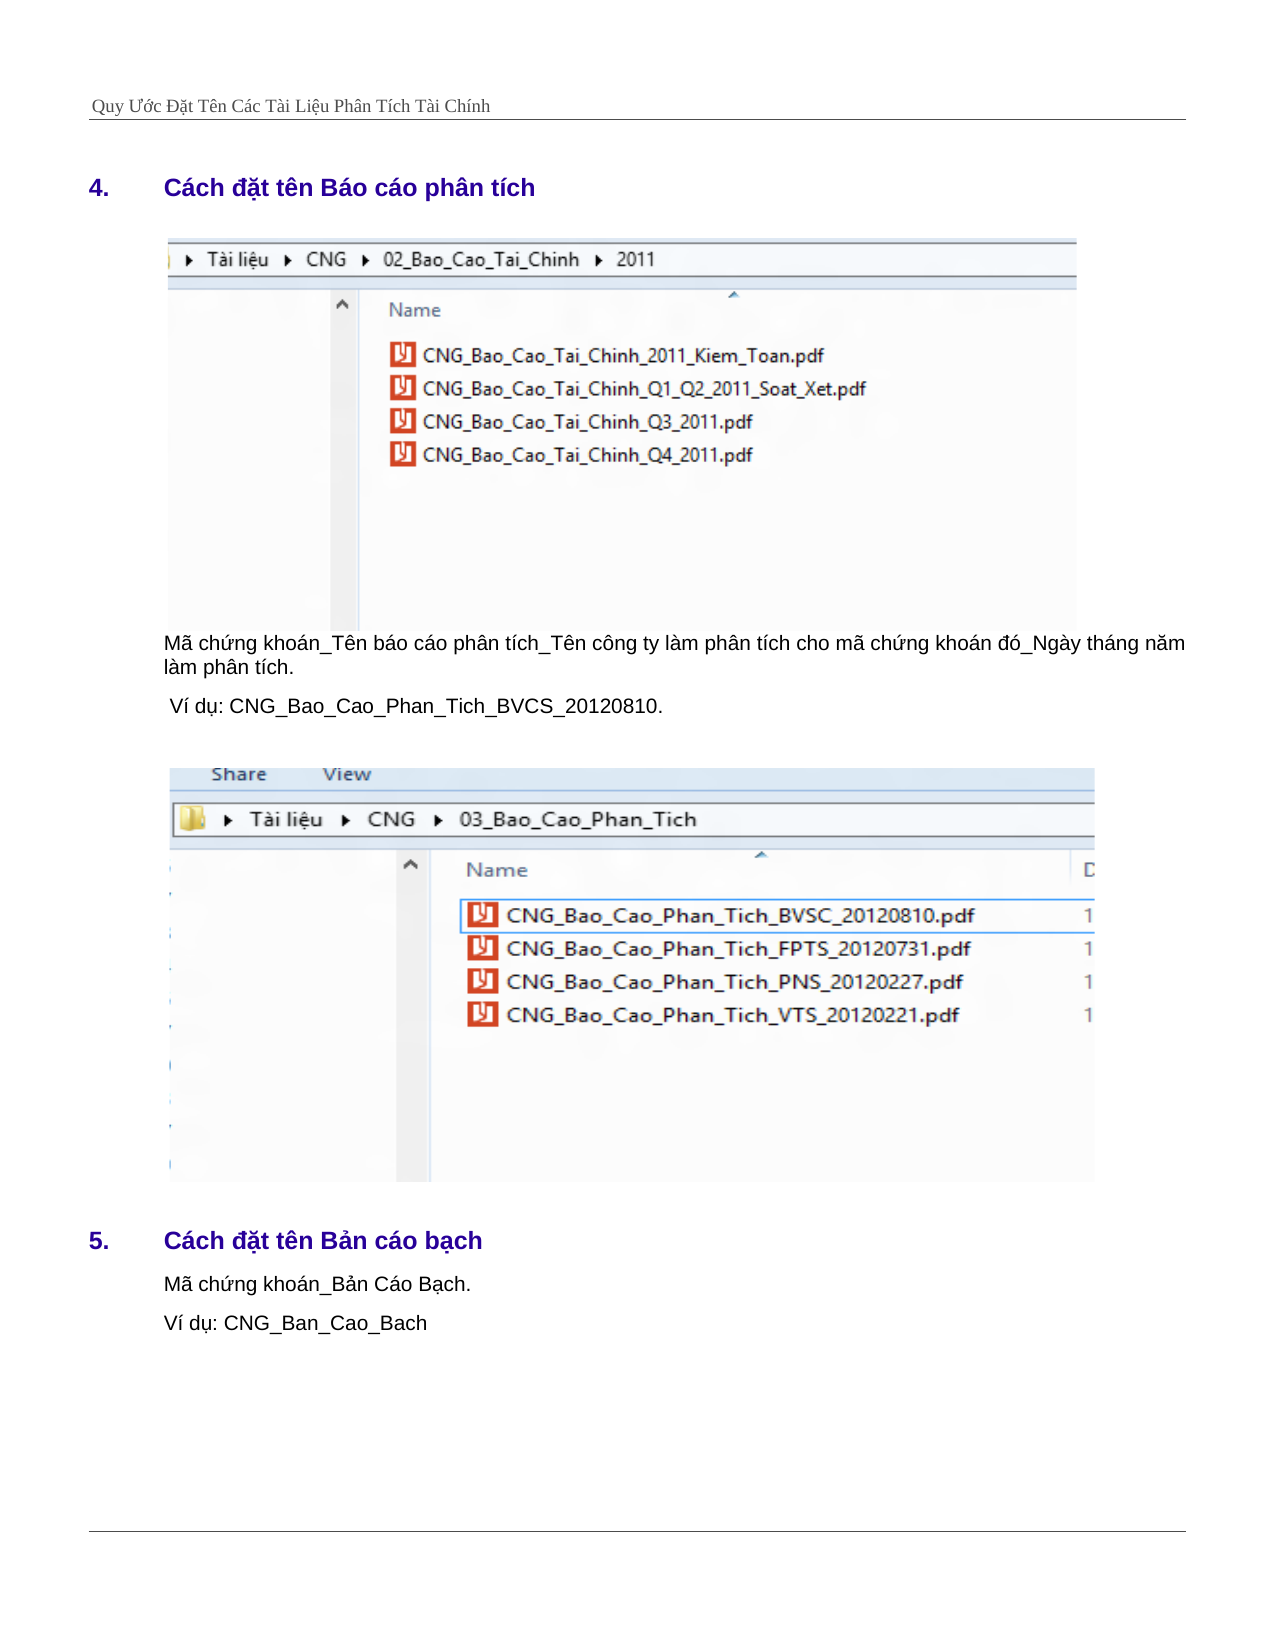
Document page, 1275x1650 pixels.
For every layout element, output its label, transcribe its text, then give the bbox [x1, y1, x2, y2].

subtitle Cách đặt tên Báo cáo phân tích [88, 173, 1186, 202]
text Mã chứng khoán_Tên báo cáo phân tích_Tên công ty làm phân tích cho mã chứng khoán đó_Ngày tháng năm làm phân tích. [163, 219, 1186, 679]
text Ví dụ: CNG_Ban_Cao_Bach [163, 1311, 1186, 1335]
subtitle Cách đặt tên Bản cáo bạch [88, 1226, 1186, 1255]
text Ví dụ: CNG_Bao_Cao_Phan_Tich_BVCS_20120810. [163, 694, 1186, 718]
text Mã chứng khoán_Bản Cáo Bạch. [163, 1272, 1186, 1296]
